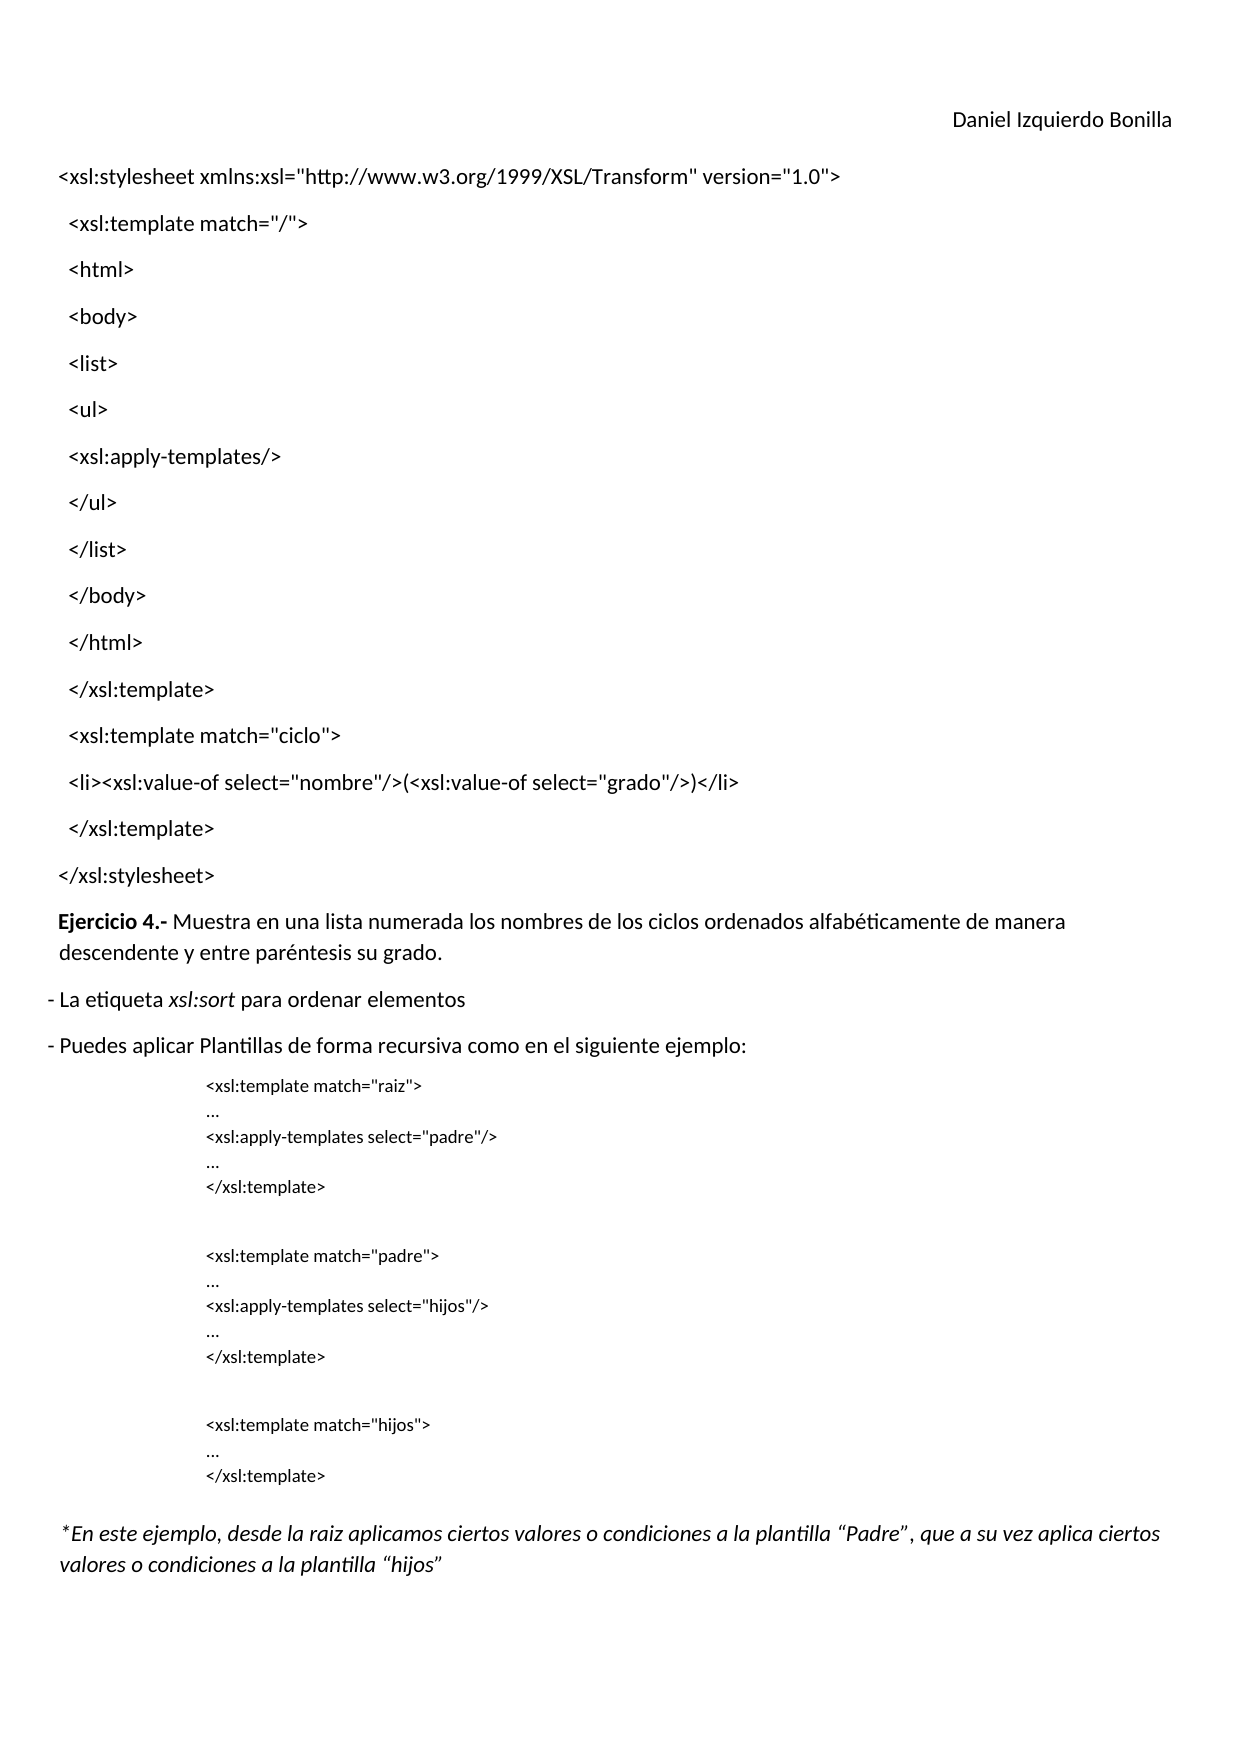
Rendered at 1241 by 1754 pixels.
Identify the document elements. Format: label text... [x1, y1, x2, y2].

text </xsl:stylesheet> [58, 861, 1172, 889]
text <html> [58, 256, 1172, 284]
text ... [206, 1099, 1172, 1122]
text <xsl:template match="raiz"> [206, 1074, 1172, 1097]
text <li><xsl:value-of select="nombre"/>(<xsl:value-of select="grado"/>)</li> [58, 768, 1172, 796]
text Ejercicio 4.- Muestra en una lista numerada los nombres de los ciclos ordenados alfabéticamente de manera descendente y entre paréntesis su grado. [58, 907, 1172, 967]
text ... [206, 1269, 1172, 1292]
list Puedes aplicar Plantillas de forma recursiva como en el siguiente ejemplo: [47, 1032, 1172, 1060]
text </xsl:template> [206, 1175, 1172, 1198]
text ... [206, 1150, 1172, 1173]
text <body> [58, 302, 1172, 330]
text <xsl:apply-templates/> [58, 442, 1172, 470]
text </xsl:template> [58, 675, 1172, 703]
text <xsl:apply-templates select="hijos"/> [206, 1294, 1172, 1317]
text <xsl:apply-templates select="padre"/> [206, 1125, 1172, 1148]
text ... [206, 1319, 1172, 1342]
text <ul> [58, 395, 1172, 423]
text </xsl:template> [206, 1345, 1172, 1368]
text <list> [58, 349, 1172, 377]
text </list> [58, 535, 1172, 563]
list La etiqueta xsl:sort para ordenar elementos [47, 985, 1172, 1013]
text <xsl:template match="hijos"> [206, 1413, 1172, 1436]
text *En este ejemplo, desde la raiz aplicamos ciertos valores o condiciones a la plantilla “Padre”, que a su vez aplica ciertos valores o condiciones a la plantilla “hijos” [59, 1519, 1172, 1578]
text <xsl:template match="ciclo"> [58, 721, 1172, 749]
text ... [206, 1439, 1172, 1462]
text </ul> [58, 488, 1172, 516]
text <xsl:template match="/"> [58, 209, 1172, 237]
text <xsl:stylesheet xmlns:xsl="http://www.w3.org/1999/XSL/Transform" version="1.0"> [58, 162, 1172, 191]
text </html> [58, 628, 1172, 656]
text </xsl:template> [58, 814, 1172, 842]
text </xsl:template> [206, 1464, 1172, 1487]
text <xsl:template match="padre"> [206, 1244, 1172, 1267]
text </body> [58, 582, 1172, 609]
